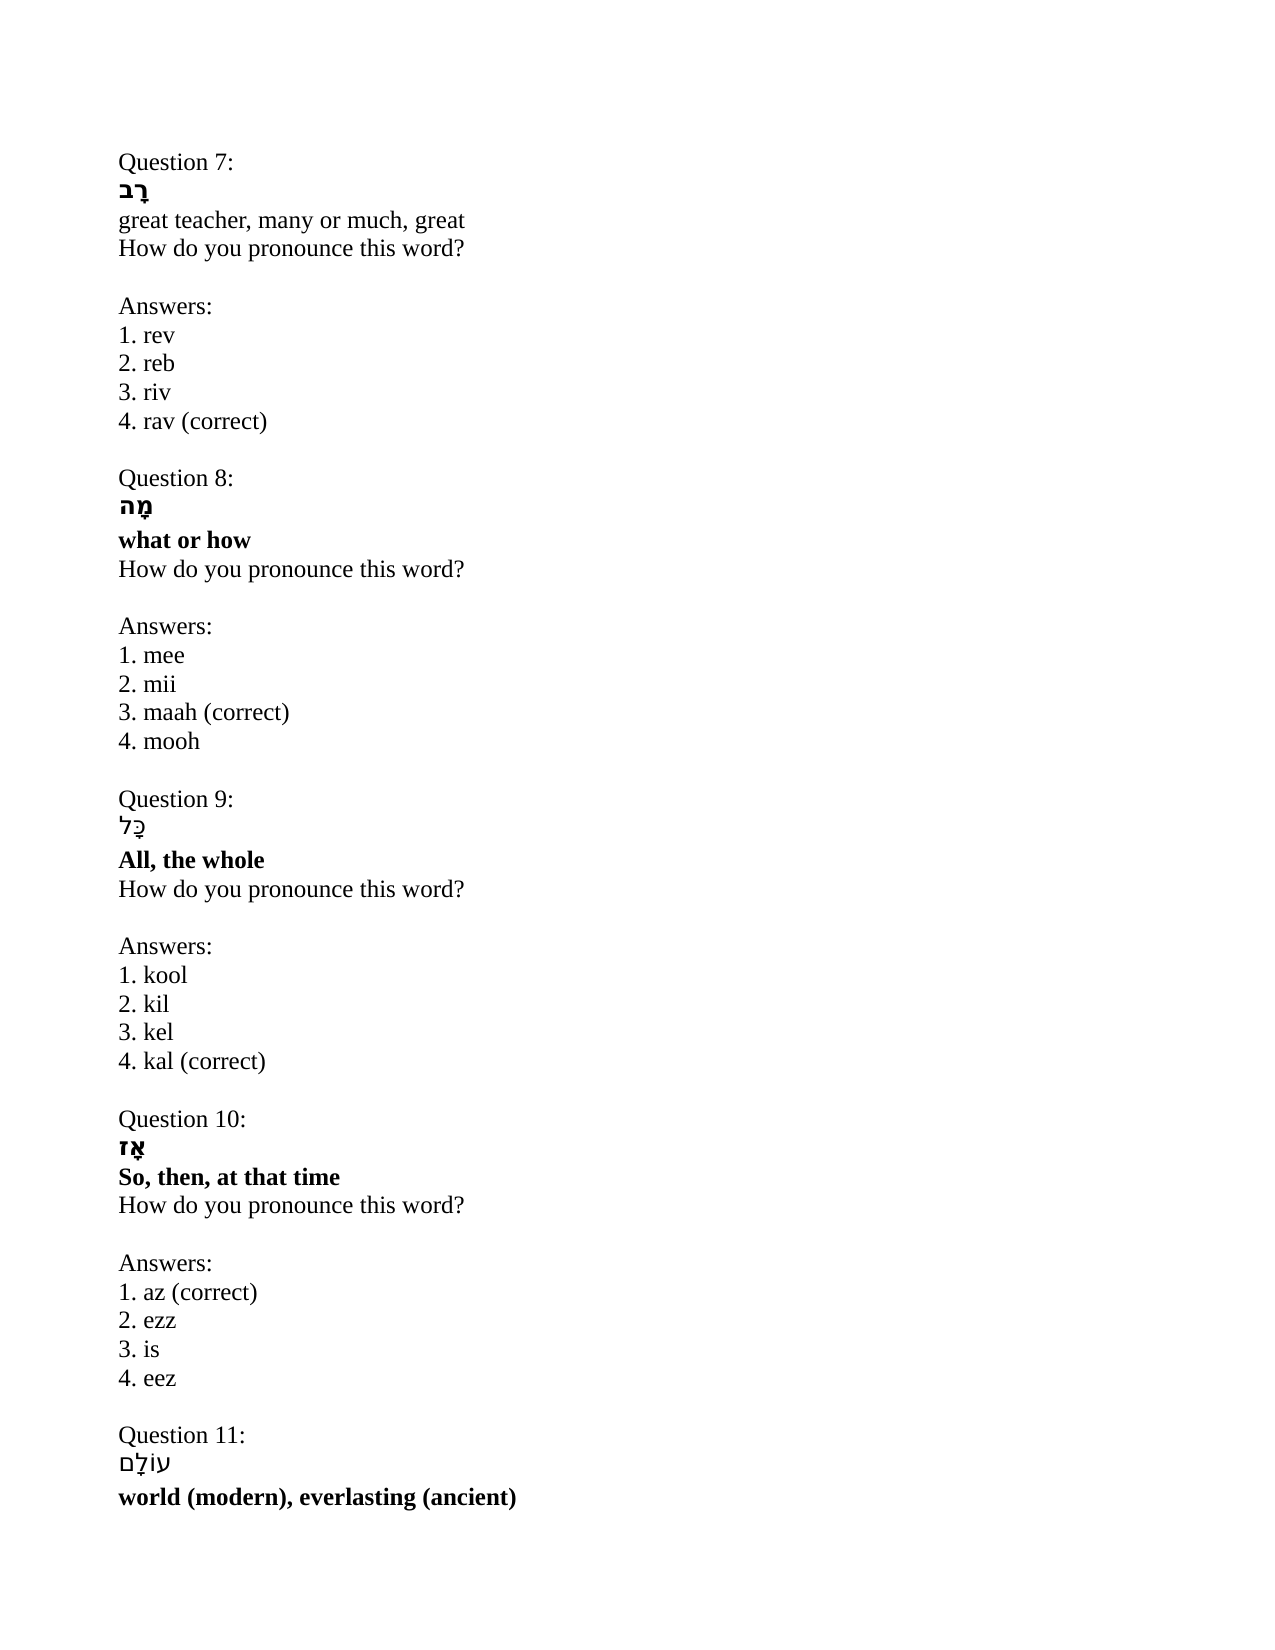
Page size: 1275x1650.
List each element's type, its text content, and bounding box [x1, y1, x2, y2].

text Answers: [118, 291, 1157, 320]
text world (modern), everlasting (ancient) [118, 1482, 1157, 1511]
text 3. maah (correct) [118, 697, 1157, 726]
text 1. az (correct) [118, 1277, 1157, 1305]
text Question 8: [118, 463, 1157, 492]
text How do you pronounce this word? [118, 1190, 1157, 1219]
text 2. ezz [118, 1305, 1157, 1334]
text Question 10: [118, 1104, 1157, 1132]
text רָב [118, 176, 1157, 205]
text Answers: [118, 1248, 1157, 1277]
text 4. rav (correct) [118, 406, 1157, 435]
text 1. mee [118, 640, 1157, 669]
text what or how [118, 525, 1157, 554]
text כָּל [118, 812, 1157, 845]
text 1. rev [118, 320, 1157, 348]
text עוֹלָם [118, 1449, 1157, 1482]
text אָז‎ [118, 1132, 1157, 1162]
text Answers: [118, 931, 1157, 960]
text 4. eez [118, 1363, 1157, 1392]
text How do you pronounce this word? [118, 874, 1157, 902]
text מָה [118, 492, 1157, 525]
text Question 7: [118, 147, 1157, 176]
text Question 11: [118, 1420, 1157, 1449]
text All, the whole [118, 845, 1157, 874]
text Answers: [118, 611, 1157, 640]
text 2. mii [118, 669, 1157, 697]
text 4. kal (correct) [118, 1046, 1157, 1075]
text Question 9: [118, 784, 1157, 812]
text great teacher, many or much, great [118, 205, 1157, 233]
text 2. reb [118, 348, 1157, 377]
text 4. mooh [118, 726, 1157, 755]
text So, then, at that time [118, 1162, 1157, 1190]
text 1. kool [118, 960, 1157, 989]
text 3. is [118, 1334, 1157, 1363]
text How do you pronounce this word? [118, 554, 1157, 582]
text 3. kel [118, 1017, 1157, 1046]
text How do you pronounce this word? [118, 233, 1157, 262]
text 3. riv [118, 377, 1157, 406]
text 2. kil [118, 989, 1157, 1017]
